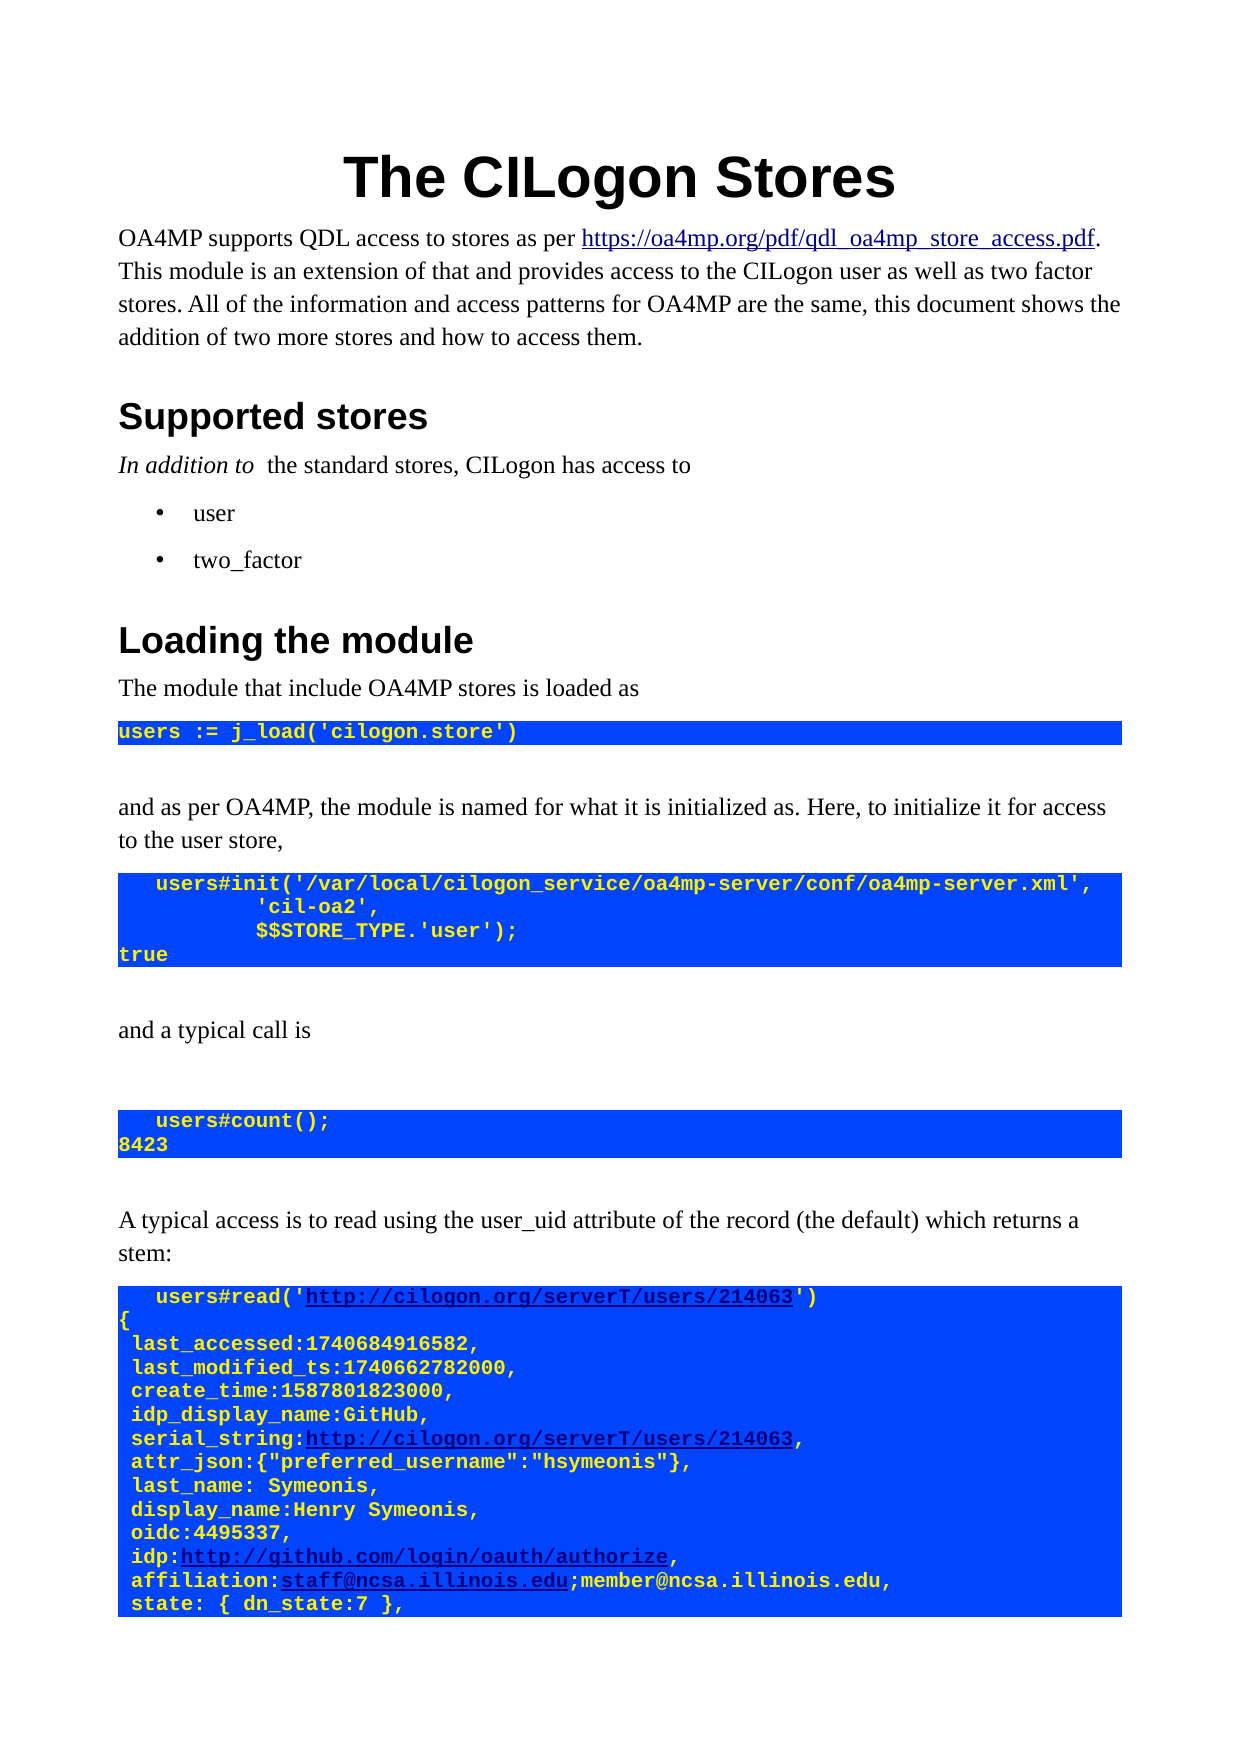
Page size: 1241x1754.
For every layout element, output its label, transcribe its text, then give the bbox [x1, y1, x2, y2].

text last_modified_ts:1740662782000, [518, 1357, 1122, 1380]
subtitle Supported stores [118, 394, 1122, 437]
text create_time:1587801823000, [456, 1380, 1122, 1404]
text attr_json:{"preferred_username":"hsymeonis"}, [693, 1451, 1122, 1475]
text OA4MP supports QDL access to stores as per https://oa4mp.org/pdf/qdl_oa4mp_store_access.pdf. This module is an extension of that and provides access to the CILogon user as well as two factor stores. All of the information and access patterns for OA4MP are the same, this document shows the addition of two more stores and how to access them. [118, 223, 1122, 351]
text oidc:4495337, [293, 1522, 1122, 1546]
text users#read('http://cilogon.org/serverT/users/214063') [818, 1286, 1122, 1309]
subtitle Loading the module [118, 618, 1122, 661]
text users := j_load('cilogon.store') [518, 721, 1122, 745]
text and as per OA4MP, the module is named for what it is initialized as. Here, to initialize it for access to the user store, [118, 792, 1122, 854]
list user [156, 498, 1122, 526]
text 'cil-oa2', [393, 897, 1122, 920]
text idp:http://github.com/login/oauth/authorize, [681, 1546, 1122, 1569]
text users#count(); [331, 1110, 1122, 1134]
text In addition to the standard stores, CILogon has access to [118, 450, 1122, 479]
text idp_display_name:GitHub, [431, 1404, 1122, 1428]
text display_name:Henry Symeonis, [481, 1499, 1122, 1522]
text state: { dn_state:7 }, [406, 1593, 1122, 1617]
text The module that include OA4MP stores is loaded as [118, 673, 1122, 702]
text 8423 [168, 1134, 1122, 1158]
text A typical access is to read using the user_uid attribute of the record (the default) which returns a stem: [118, 1205, 1122, 1267]
text last_accessed:1740684916582, [481, 1333, 1122, 1357]
title The CILogon Stores [118, 143, 1122, 210]
text affiliation:staff@ncsa.illinois.edu;member@ncsa.illinois.edu, [118, 1569, 1122, 1593]
text $$STORE_TYPE.'user'); [518, 920, 1122, 944]
text serial_string:http://cilogon.org/serverT/users/214063, [806, 1428, 1122, 1451]
text and a typical call is [118, 1015, 1122, 1044]
list two_factor [156, 545, 1122, 574]
text { [118, 1309, 1122, 1333]
text last_name: Symeonis, [381, 1475, 1122, 1499]
text true [168, 944, 1122, 967]
